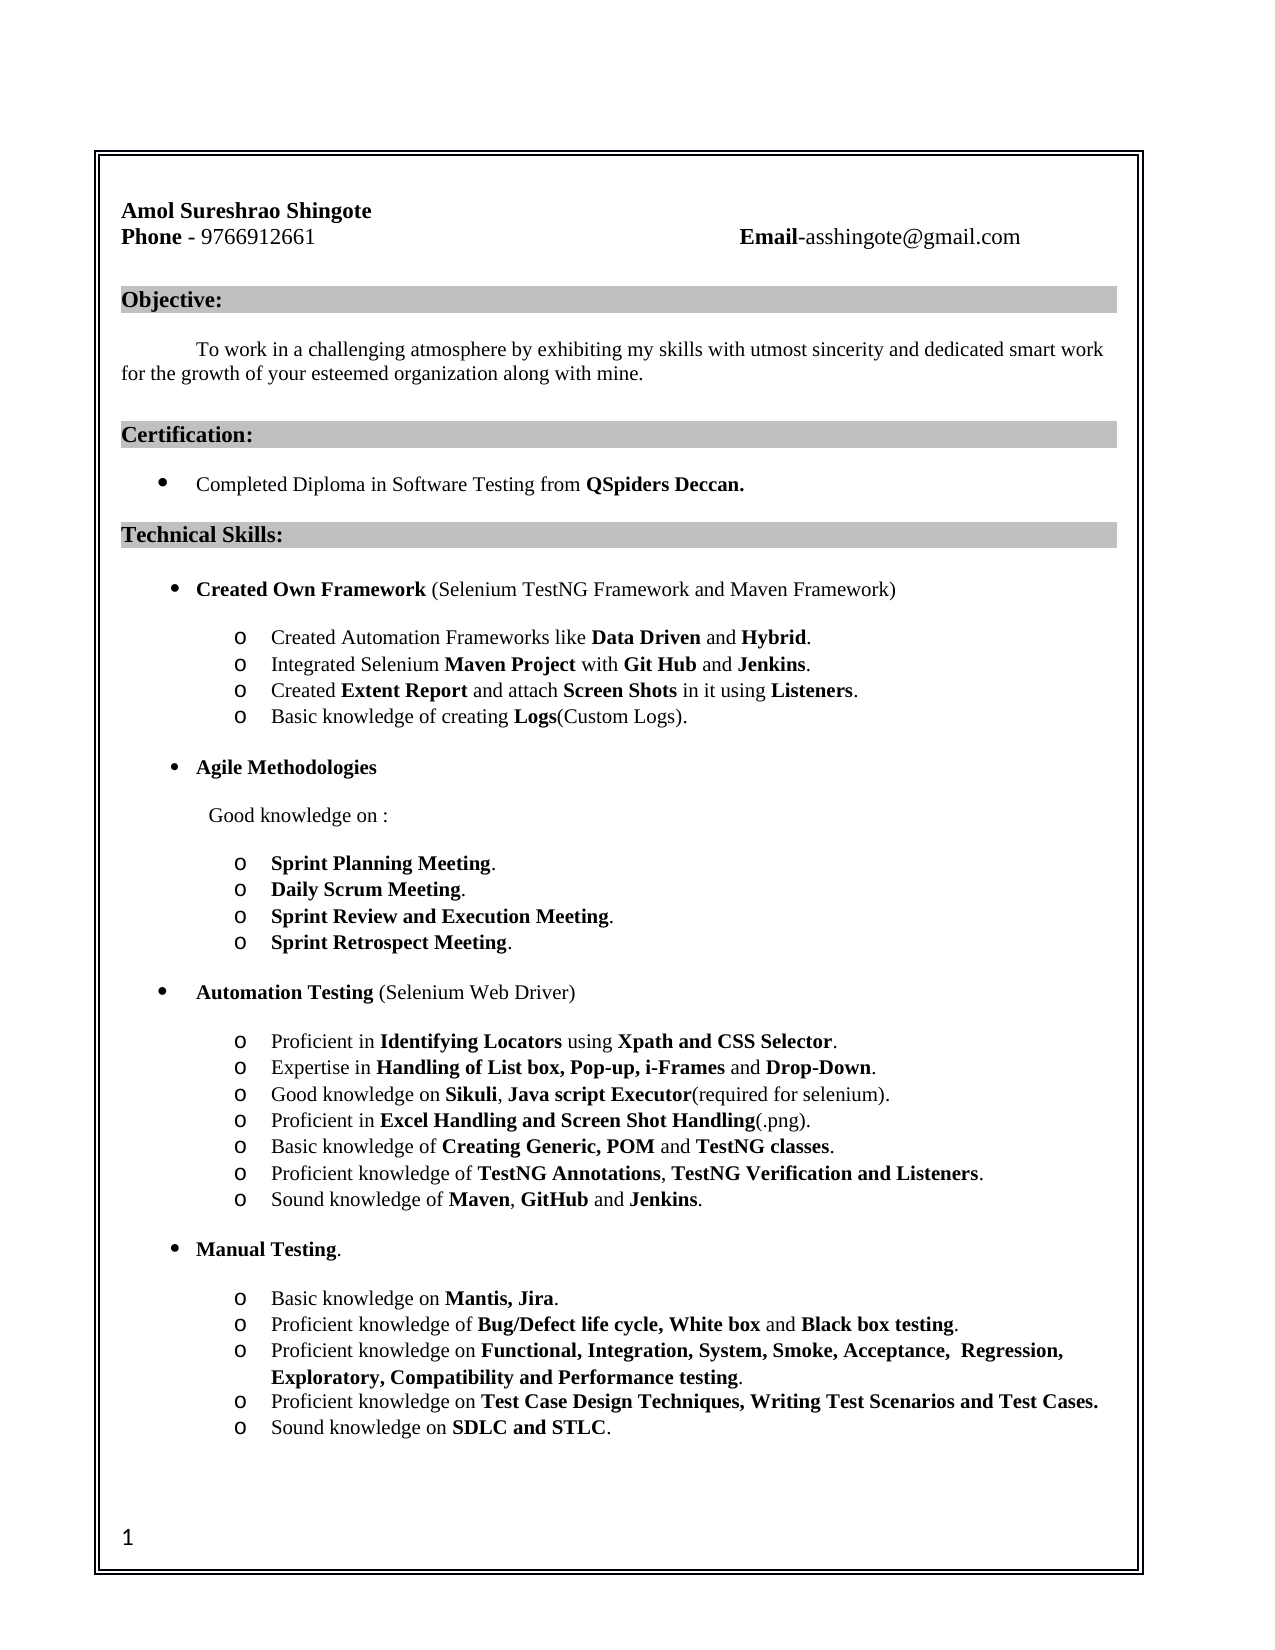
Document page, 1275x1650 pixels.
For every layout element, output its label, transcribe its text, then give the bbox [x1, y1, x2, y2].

list Proficient knowledge of Bug/Defect life cycle, White box and Black box testing. [233, 1312, 1117, 1338]
list Sprint Planning Meeting. [233, 851, 1117, 877]
list Manual Testing. [171, 1237, 1117, 1262]
list Automation Testing (Selenium Web Driver) [158, 980, 1117, 1005]
list Integrated Selenium Maven Project with Git Hub and Jenkins. [233, 651, 1117, 678]
subtitle Certification: [121, 421, 1117, 448]
list Basic knowledge on Mantis, Jira. [233, 1286, 1117, 1312]
list Basic knowledge of Creating Generic, POM and TestNG classes. [233, 1134, 1117, 1161]
list Daily Scrum Meeting. [233, 877, 1117, 903]
list Sound knowledge of Maven, GitHub and Jenkins. [233, 1187, 1117, 1213]
text Amol Sureshrao Shingote [121, 197, 1117, 223]
text To work in a challenging atmosphere by exhibiting my skills with utmost sincerity and dedicated smart work for the growth of your esteemed organization along with mine. [121, 337, 1117, 385]
list Proficient knowledge on Functional, Integration, System, Smoke, Acceptance, Regression, Exploratory, Compatibility and Performance testing. [233, 1338, 1117, 1389]
list Created Extent Report and attach Screen Shots in it using Listeners. [233, 678, 1117, 704]
list Completed Diploma in Software Testing from QSpiders Deccan. [158, 472, 1117, 497]
list Sound knowledge on SDLC and STLC. [233, 1415, 1117, 1442]
list Basic knowledge of creating Logs(Custom Logs). [233, 704, 1117, 731]
list Sprint Retrospect Meeting. [233, 930, 1117, 956]
list Expertise in Handling of List box, Pop-up, i-Frames and Drop-Down. [233, 1055, 1117, 1081]
subtitle Technical Skills: [121, 522, 1117, 548]
list Proficient knowledge on Test Case Design Techniques, Writing Test Scenarios and Test Cases. [233, 1389, 1117, 1415]
text Good knowledge on : [121, 803, 1117, 827]
list Sprint Review and Execution Meeting. [233, 903, 1117, 930]
list Created Automation Frameworks like Data Driven and Hybrid. [233, 625, 1117, 651]
text Phone - 9766912661 Email-asshingote@gmail.com [121, 223, 1117, 250]
subtitle Objective: [121, 286, 1117, 313]
list Created Own Framework (Selenium TestNG Framework and Maven Framework) [171, 577, 1117, 601]
list Good knowledge on Sikuli, Java script Executor(required for selenium). [233, 1081, 1117, 1108]
list Proficient knowledge of TestNG Annotations, TestNG Verification and Listeners. [233, 1161, 1117, 1187]
list Proficient in Identifying Locators using Xpath and CSS Selector. [233, 1029, 1117, 1055]
list Agile Methodologies [171, 754, 1117, 779]
list Proficient in Excel Handling and Screen Shot Handling(.png). [233, 1108, 1117, 1134]
